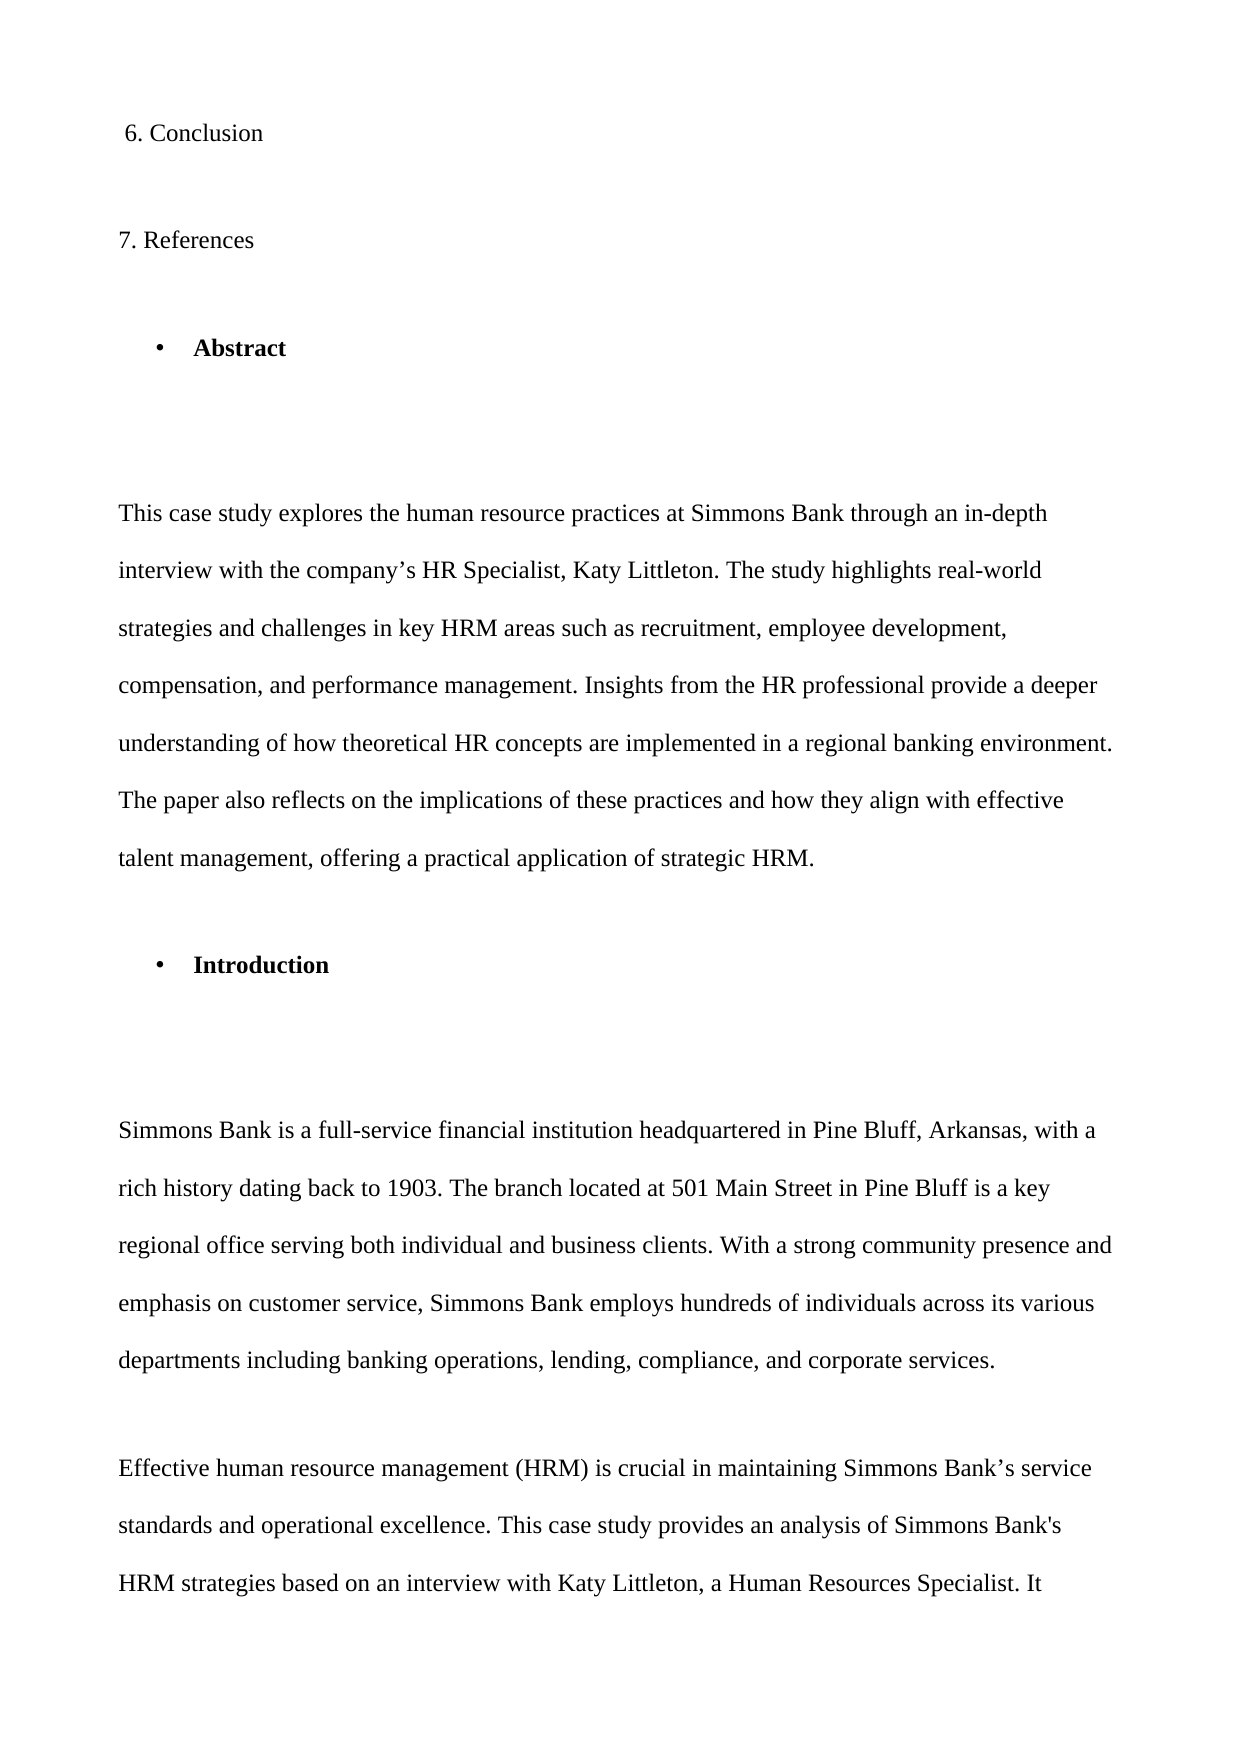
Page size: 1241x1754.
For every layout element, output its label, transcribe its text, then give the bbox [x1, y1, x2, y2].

text This case study explores the human resource practices at Simmons Bank through an in-depth interview with the company’s HR Specialist, Katy Littleton. The study highlights real-world strategies and challenges in key HRM areas such as recruitment, employee development, compensation, and performance management. Insights from the HR professional provide a deeper understanding of how theoretical HR concepts are implemented in a regional banking environment. The paper also reflects on the implications of these practices and how they align with effective talent management, offering a practical application of strategic HRM. [118, 498, 1122, 872]
list Introduction [156, 951, 1122, 1037]
text 7. References [118, 226, 1122, 254]
list Abstract [156, 333, 1122, 419]
text Simmons Bank is a full-service financial institution headquartered in Pine Bluff, Arkansas, with a rich history dating back to 1903. The branch located at 501 Main Street in Pine Bluff is a key regional office serving both individual and business clients. With a strong community presence and emphasis on customer service, Simmons Bank employs hundreds of individuals across its various departments including banking operations, lending, compliance, and corporate services. [118, 1116, 1122, 1374]
text Effective human resource management (HRM) is crucial in maintaining Simmons Bank’s service standards and operational excellence. This case study provides an analysis of Simmons Bank's HRM strategies based on an interview with Katy Littleton, a Human Resources Specialist. It [118, 1453, 1122, 1597]
text 6. Conclusion [118, 118, 1122, 147]
